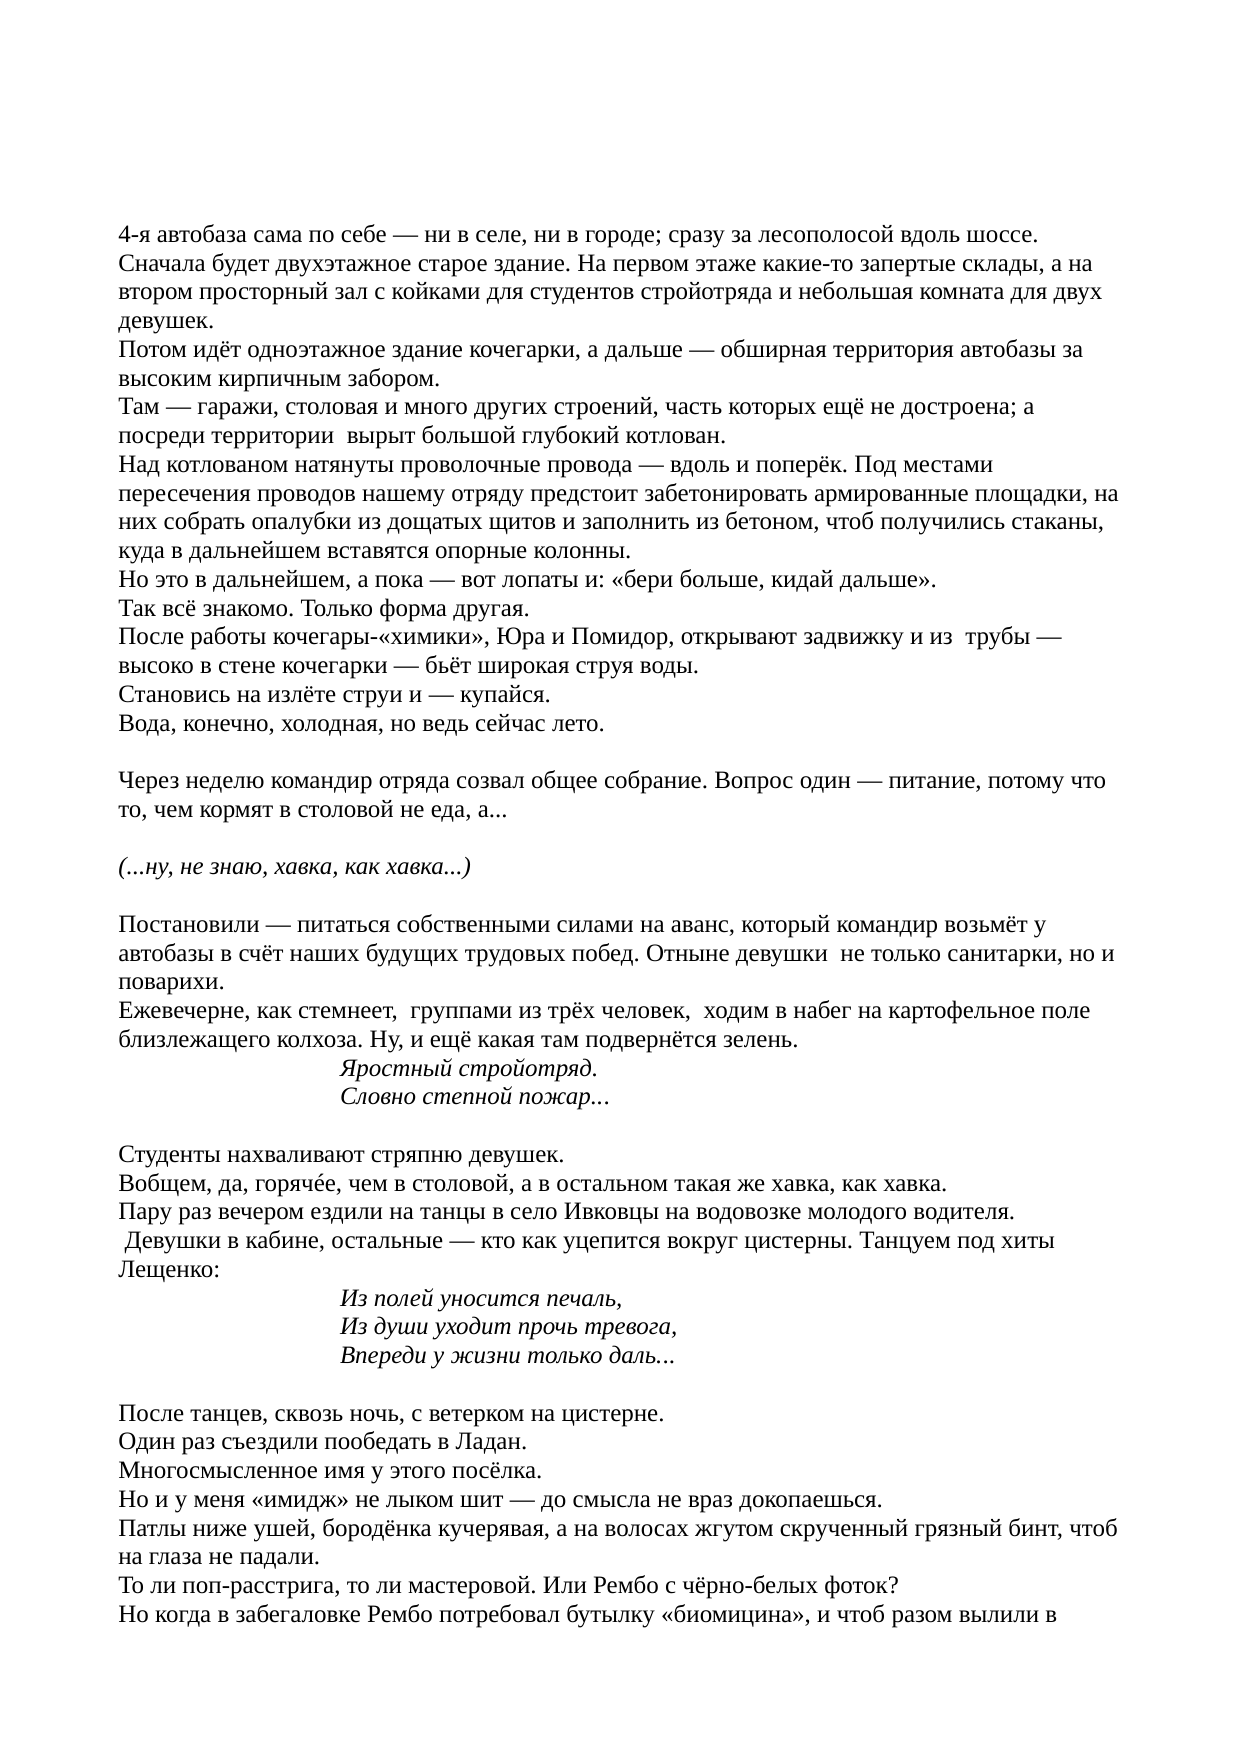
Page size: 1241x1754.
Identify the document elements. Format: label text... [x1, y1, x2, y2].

text Студенты нахваливают стряпню девушек. [118, 1139, 1122, 1168]
text Но когда в забегаловке Рембо потребовал бутылку «биомицина», и чтоб разом вылили в [118, 1599, 1122, 1628]
text Становись на излёте струи и — купайся. [118, 679, 1122, 708]
text Вобщем, да, горячéе, чем в столовой, а в остальном такая же хавка, как хавка. [118, 1168, 1122, 1196]
text Из полей уносится печаль, Из души уходит прочь тревога, Впереди у жизни только даль... [118, 1283, 1122, 1369]
text Через неделю командир отряда созвал общее собрание. Вопрос один — питание, потому что то, чем кормят в столовой не еда, а... [118, 765, 1122, 823]
text После работы кочегары-«химики», Юра и Помидор, открывают задвижку и из трубы — высоко в стене кочегарки — бьёт широкая струя воды. [118, 621, 1122, 679]
text Вода, конечно, холодная, но ведь сейчас лето. [118, 708, 1122, 736]
text После танцев, сквозь ночь, с ветерком на цистерне. [118, 1398, 1122, 1426]
text Над котлованом натянуты проволочные провода — вдоль и поперёк. Под местами пересечения проводов нашему отряду предстоит забетонировать армированные площадки, на них собрать опалубки из дощатых щитов и заполнить из бетоном, чтоб получились стаканы, куда в дальнейшем вставятся опорные колонны. [118, 449, 1122, 564]
text То ли поп-расстрига, то ли мастеровой. Или Рембо с чёрно-белых фоток? [118, 1570, 1122, 1599]
text Патлы ниже ушей, бородёнка кучерявая, а на волосах жгутом скрученный грязный бинт, чтоб на глаза не падали. [118, 1513, 1122, 1570]
text Ежевечерне, как стемнеет, группами из трёх человек, ходим в набег на картофельное поле близлежащего колхоза. Ну, и ещё какая там подвернётся зелень. [118, 995, 1122, 1053]
text Пару раз вечером ездили на танцы в село Ивковцы на водовозке молодого водителя. [118, 1196, 1122, 1225]
text Но и у меня «имидж» не лыком шит — до смысла не враз докопаешься. [118, 1484, 1122, 1513]
text Сначала будет двухэтажное старое здание. На первом этаже какие-то запертые склады, а на втором просторный зал с койками для студентов стройотряда и небольшая комната для двух девушек. [118, 248, 1122, 334]
text Потом идёт одноэтажное здание кочегарки, а дальше — обширная территория автобазы за высоким кирпичным забором. [118, 334, 1122, 391]
text Так всё знакомо. Только форма другая. [118, 593, 1122, 621]
text Но это в дальнейшем, а пока — вот лопаты и: «бери больше, кидай дальше». [118, 564, 1122, 593]
text 4-я автобаза сама по себе — ни в селе, ни в городе; сразу за лесополосой вдоль шоссе. [118, 219, 1122, 248]
text Яростный стройотряд. Словно степной пожар... [118, 1053, 1122, 1110]
text Девушки в кабине, остальные — кто как уцепится вокруг цистерны. Танцуем под хиты Лещенко: [118, 1225, 1122, 1283]
text (...ну, не знаю, хавка, как хавка...) [118, 851, 1122, 880]
text Постановили — питаться собственными силами на аванс, который командир возьмёт у автобазы в счёт наших будущих трудовых побед. Отныне девушки не только санитарки, но и поварихи. [118, 909, 1122, 995]
text Там — гаражи, столовая и много других строений, часть которых ещё не достроена; а посреди территории вырыт большой глубокий котлован. [118, 391, 1122, 449]
text Многосмысленное имя у этого посёлка. [118, 1455, 1122, 1484]
text Один раз съездили пообедать в Ладан. [118, 1426, 1122, 1455]
